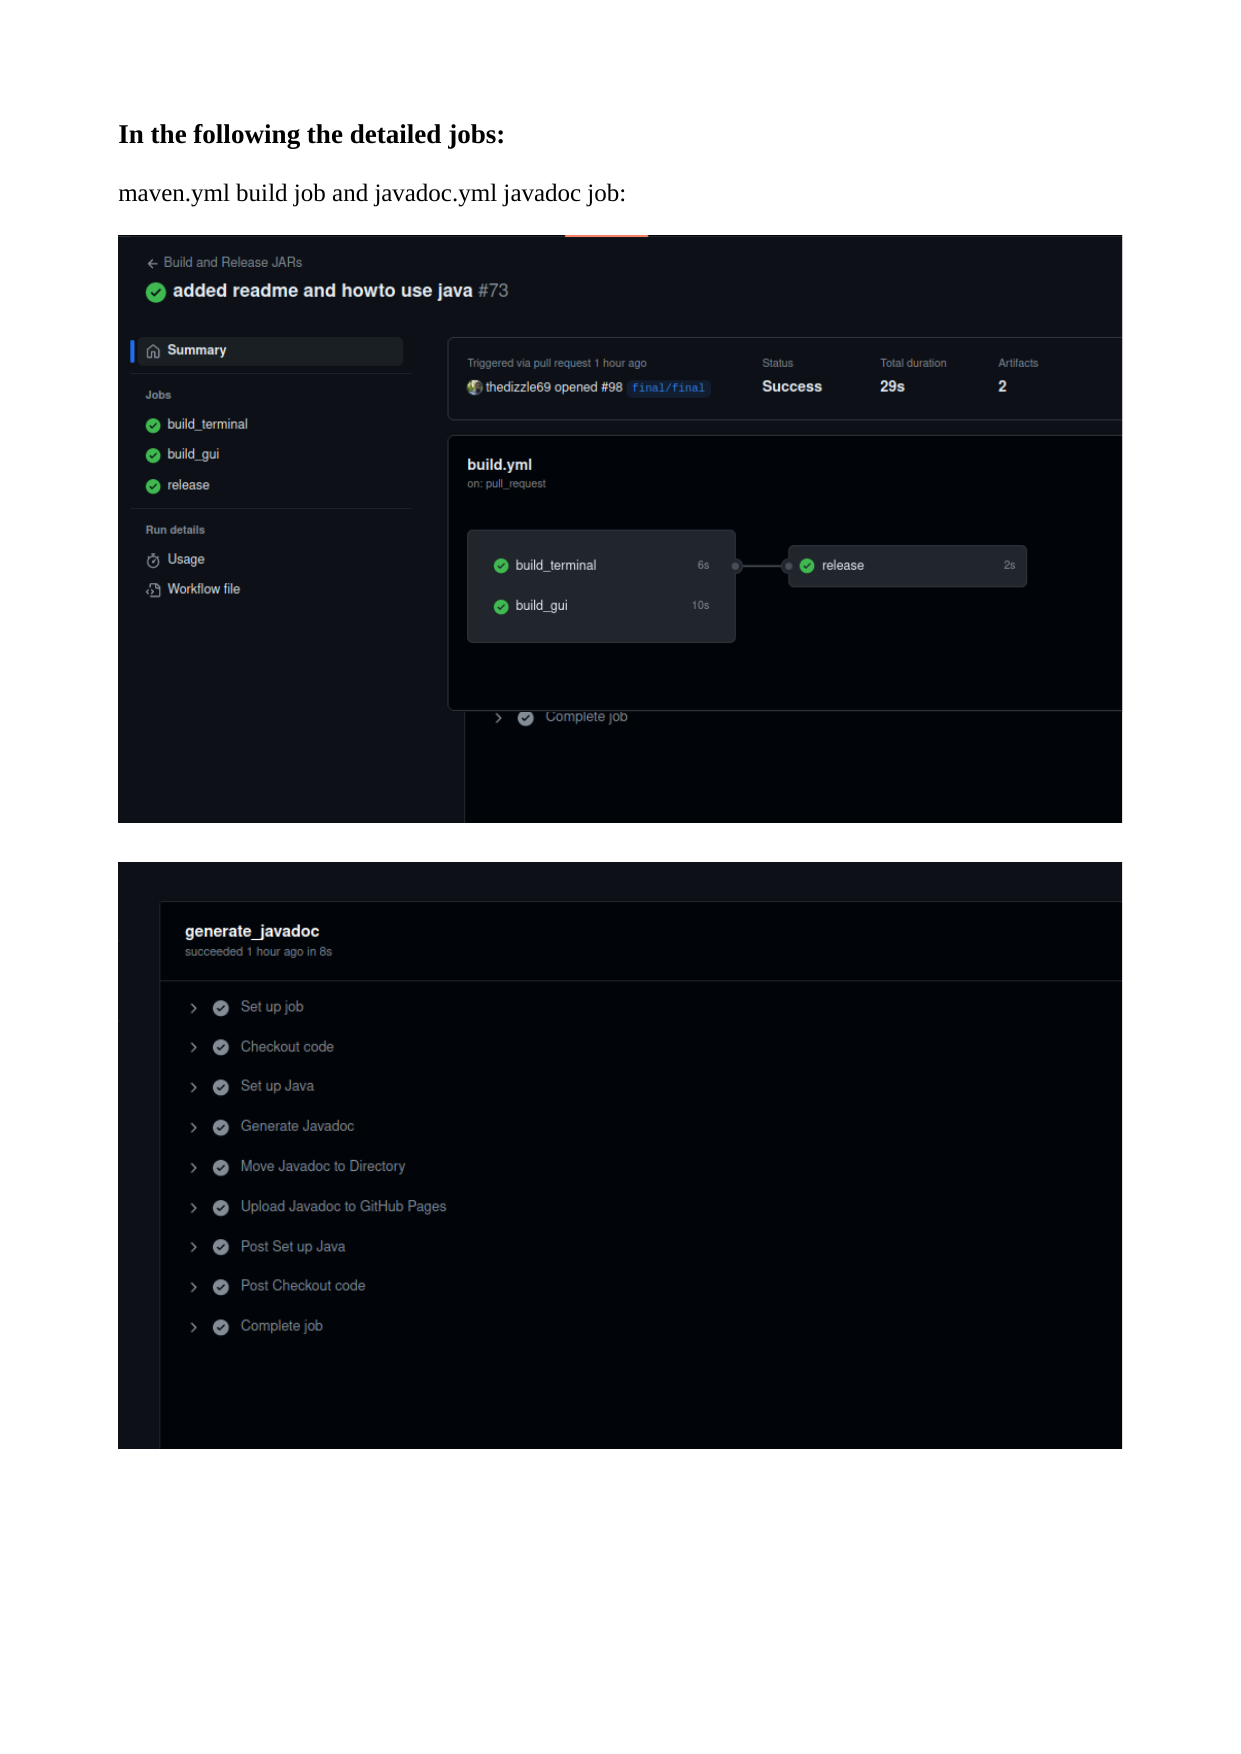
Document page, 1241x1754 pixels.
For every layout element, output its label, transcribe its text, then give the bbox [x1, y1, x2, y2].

text In the following the detailed jobs: [118, 118, 1122, 149]
picture [118, 235, 1123, 823]
text maven.yml build job and javadoc.yml javadoc job: [118, 178, 1122, 207]
picture [118, 862, 1123, 1449]
